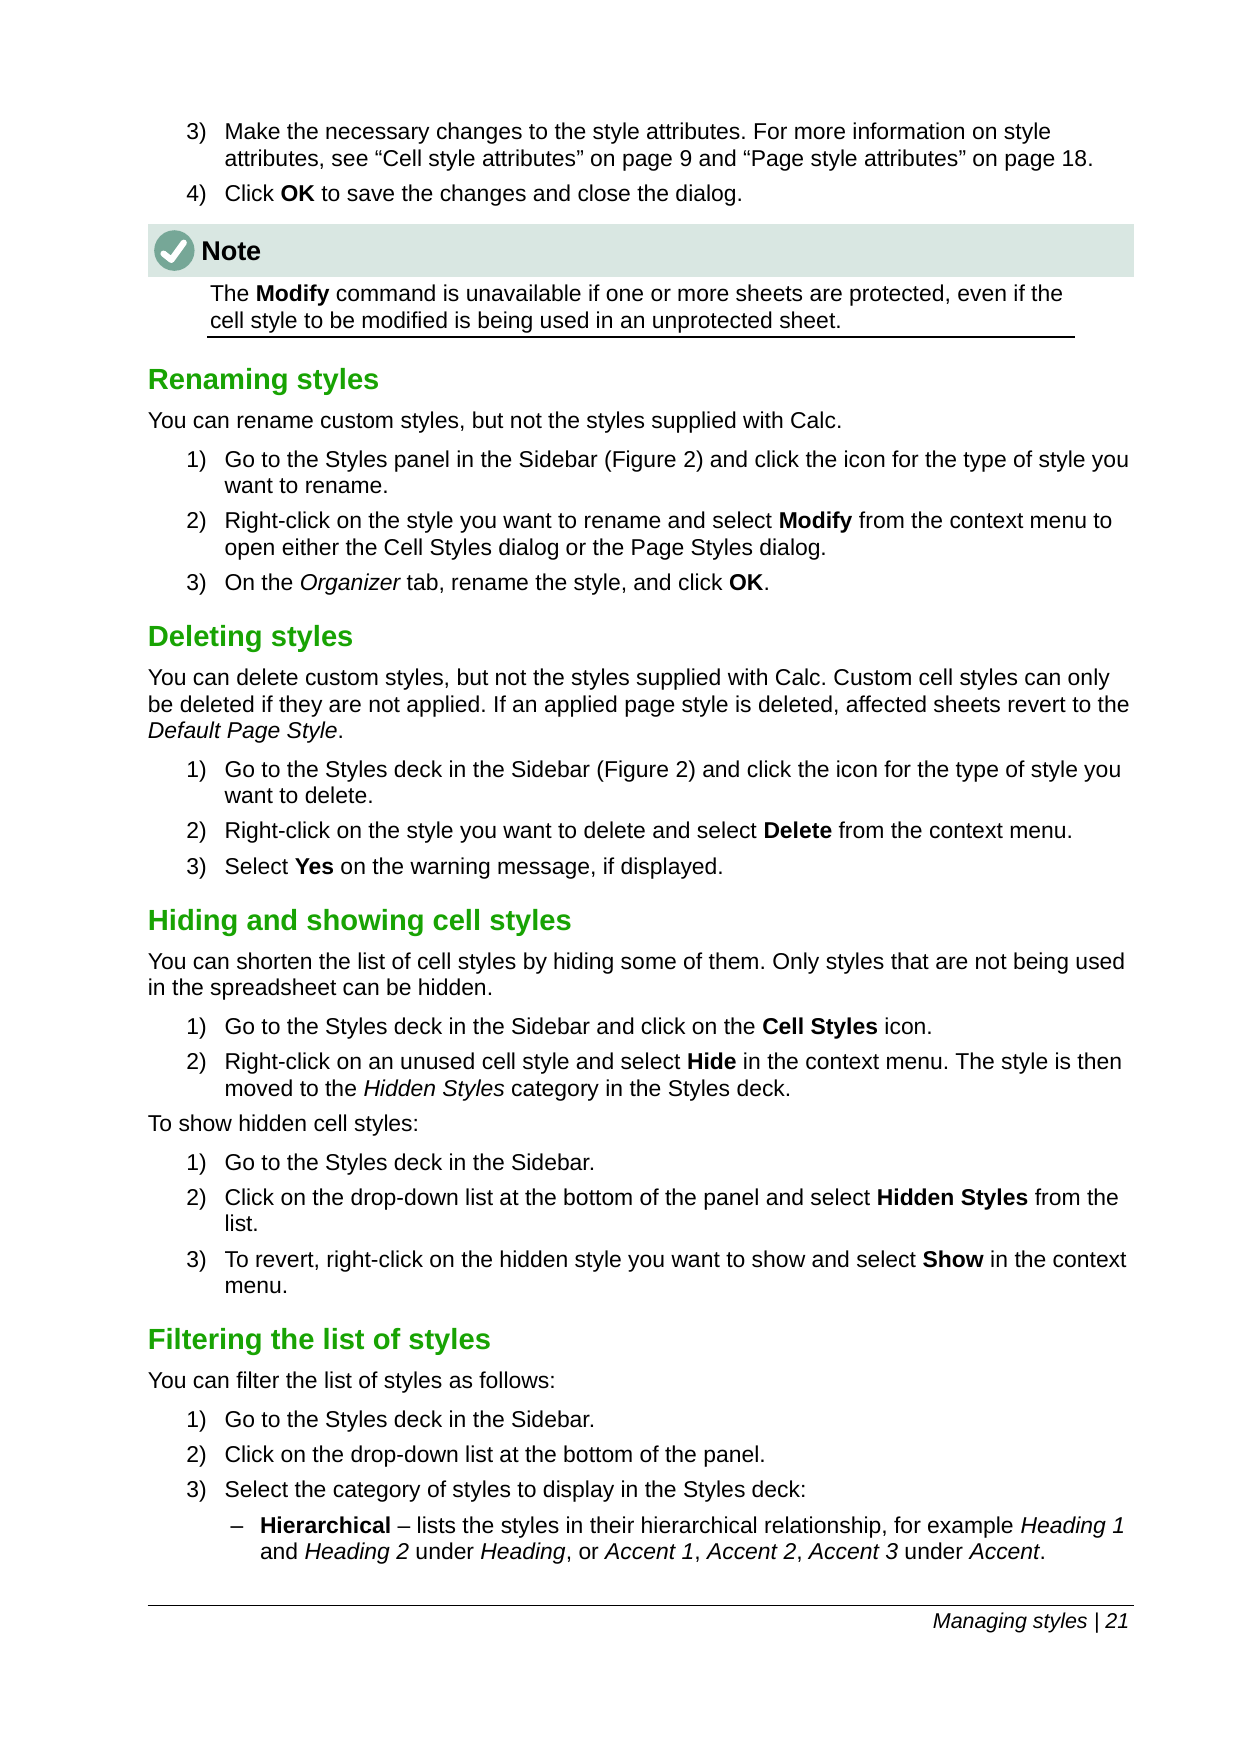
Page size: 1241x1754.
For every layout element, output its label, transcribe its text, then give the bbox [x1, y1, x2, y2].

list You can filter the list of styles as follows: [148, 1367, 1134, 1393]
list Right-click on the style you want to rename and select Modify from the context menu to open either the Cell Styles dialog or the Page Styles dialog. [207, 507, 1134, 560]
text You can delete custom styles, but not the styles supplied with Calc. Custom cell styles can only be deleted if they are not applied. If an applied page style is deleted, affected sheets revert to the Default Page Style. [148, 664, 1134, 743]
list Go to the Styles deck in the Sidebar and click on the Cell Styles icon. [207, 1013, 1134, 1039]
text You can rename custom styles, but not the styles supplied with Calc. [148, 407, 1134, 433]
subtitle Deleting styles [148, 619, 1134, 652]
text You can shorten the list of cell styles by hiding some of them. Only styles that are not being used in the spreadsheet can be hidden. [148, 948, 1134, 1001]
list Make the necessary changes to the style attributes. For more information on style attributes, see “Cell style attributes” on page 9 and “Page style attributes” on page 18. [207, 118, 1134, 171]
list Go to the Styles deck in the Sidebar (Figure 2) and click the icon for the type of style you want to delete. [207, 756, 1134, 808]
list To revert, right-click on the hidden style you want to show and select Show in the context menu. [207, 1246, 1134, 1298]
list Go to the Styles deck in the Sidebar. [207, 1149, 1134, 1175]
list Right-click on an unused cell style and select Hide in the context menu. The style is then moved to the Hidden Styles category in the Styles deck. [207, 1048, 1134, 1101]
list Hierarchical – lists the styles in their hierarchical relationship, for example Heading 1 and Heading 2 under Heading, or Accent 1, Accent 2, Accent 3 under Accent. [230, 1512, 1134, 1564]
list Right-click on the style you want to delete and select Delete from the context menu. [207, 817, 1134, 844]
subtitle Note [148, 224, 1134, 277]
list Click on the drop-down list at the bottom of the panel and select Hidden Styles from the list. [207, 1184, 1134, 1237]
list Click on the drop-down list at the bottom of the panel. [207, 1441, 1134, 1468]
text The Modify command is unavailable if one or more sheets are protected, even if the cell style to be modified is being used in an unprotected sheet. [207, 277, 1075, 336]
list On the Organizer tab, rename the style, and click OK. [207, 569, 1134, 595]
list Go to the Styles deck in the Sidebar. [207, 1406, 1134, 1432]
subtitle Renaming styles [148, 362, 1134, 395]
subtitle Filtering the list of styles [148, 1322, 1134, 1355]
list Select the category of styles to display in the Styles deck: [207, 1476, 1134, 1503]
subtitle Hiding and showing cell styles [148, 903, 1134, 936]
list Select Yes on the warning message, if displayed. [207, 853, 1134, 879]
list Go to the Styles panel in the Sidebar (Figure 2) and click the icon for the type of style you want to rename. [207, 446, 1134, 498]
list To show hidden cell styles: [148, 1110, 1134, 1136]
list Click OK to save the changes and close the dialog. [207, 180, 1134, 206]
